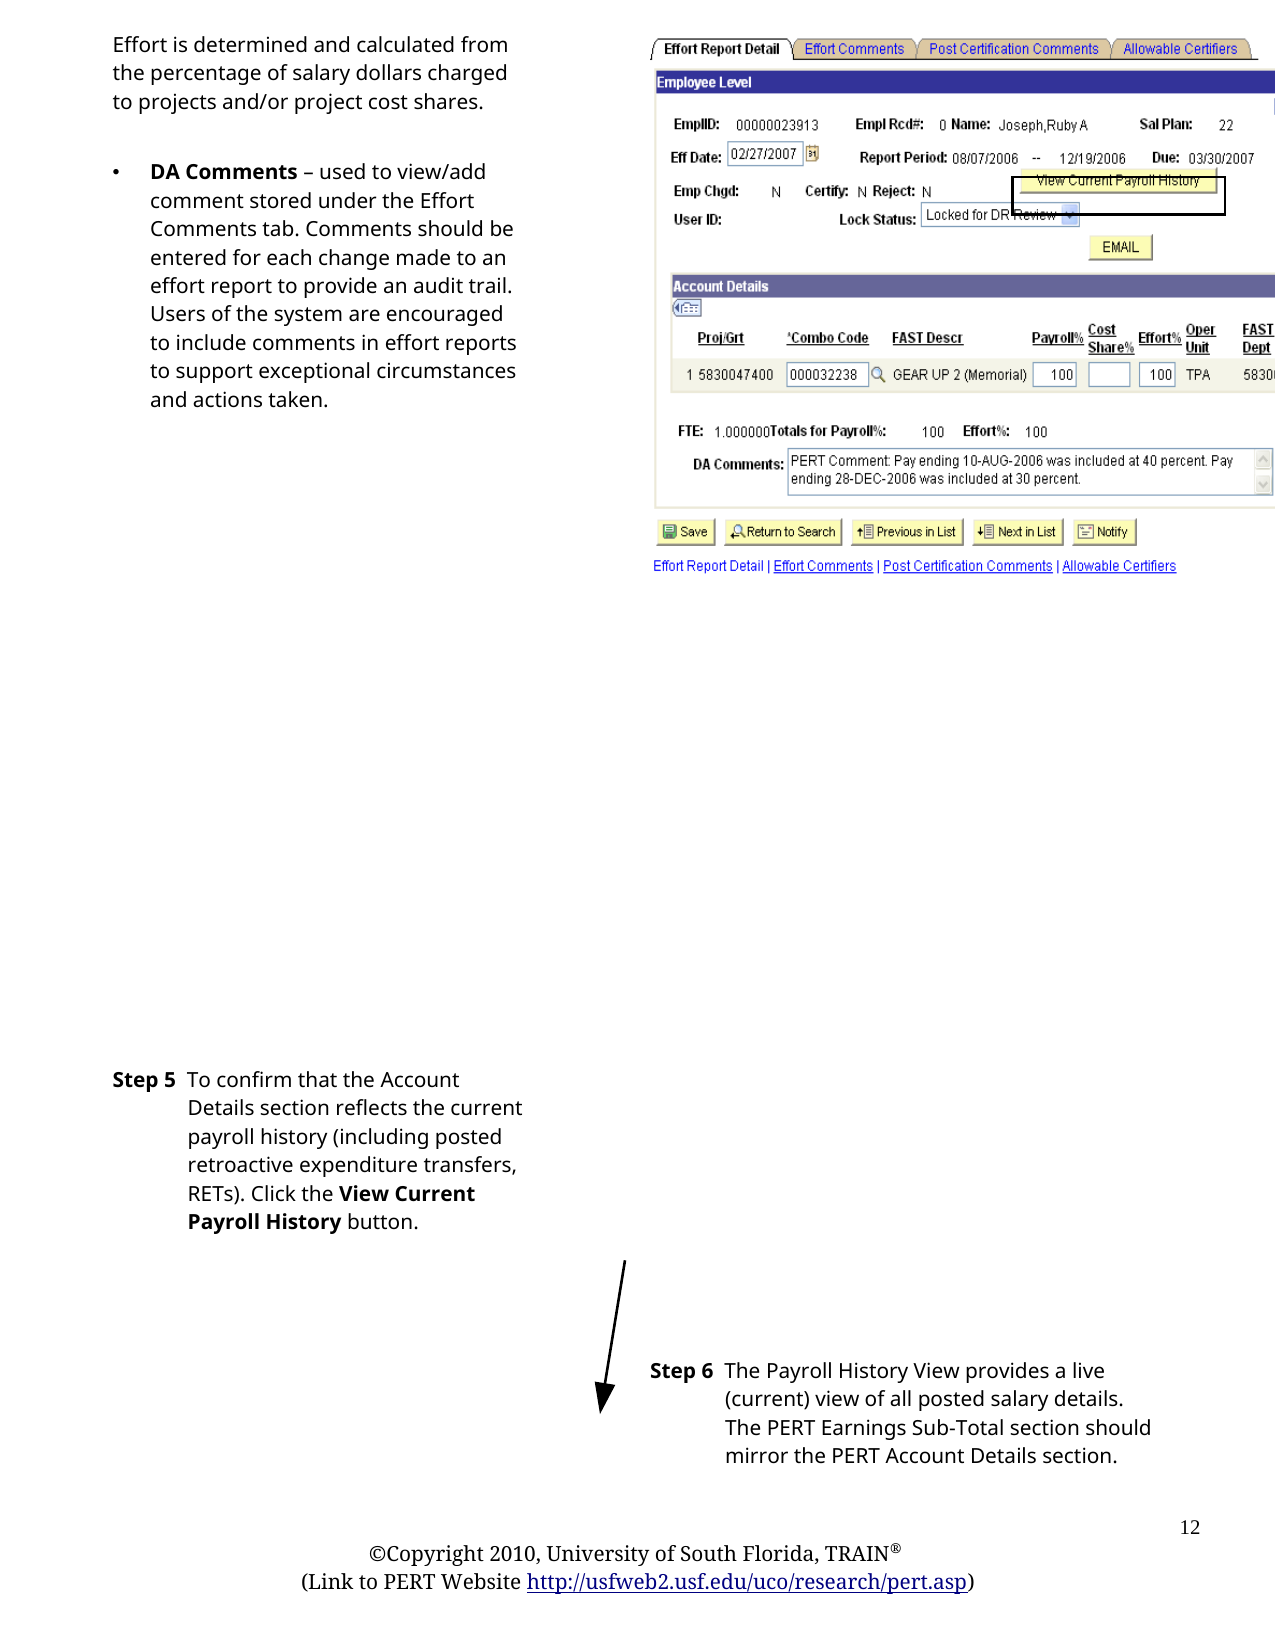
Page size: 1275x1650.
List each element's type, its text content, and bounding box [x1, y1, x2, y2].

text Step 6 The Payroll History View provides a live (current) view of all posted salary details. The PERT Earnings Sub-Total section should mirror the PERT Account Details section. [650, 1356, 1162, 1469]
text Step 5 To confirm that the Account Details section reflects the current payroll history (including posted retroactive expenditure transfers, RETs). Click the View Current Payroll History button. [112, 1065, 525, 1236]
list DA Comments – used to view/add comment stored under the Effort Comments tab. Comments should be entered for each change made to an effort report to provide an audit trail. Users of the system are encouraged to include comments in effort reports to support exceptional circumstances and actions taken. [112, 157, 525, 413]
text Effort is determined and calculated from the percentage of salary dollars charged to projects and/or project cost shares. [112, 30, 525, 115]
